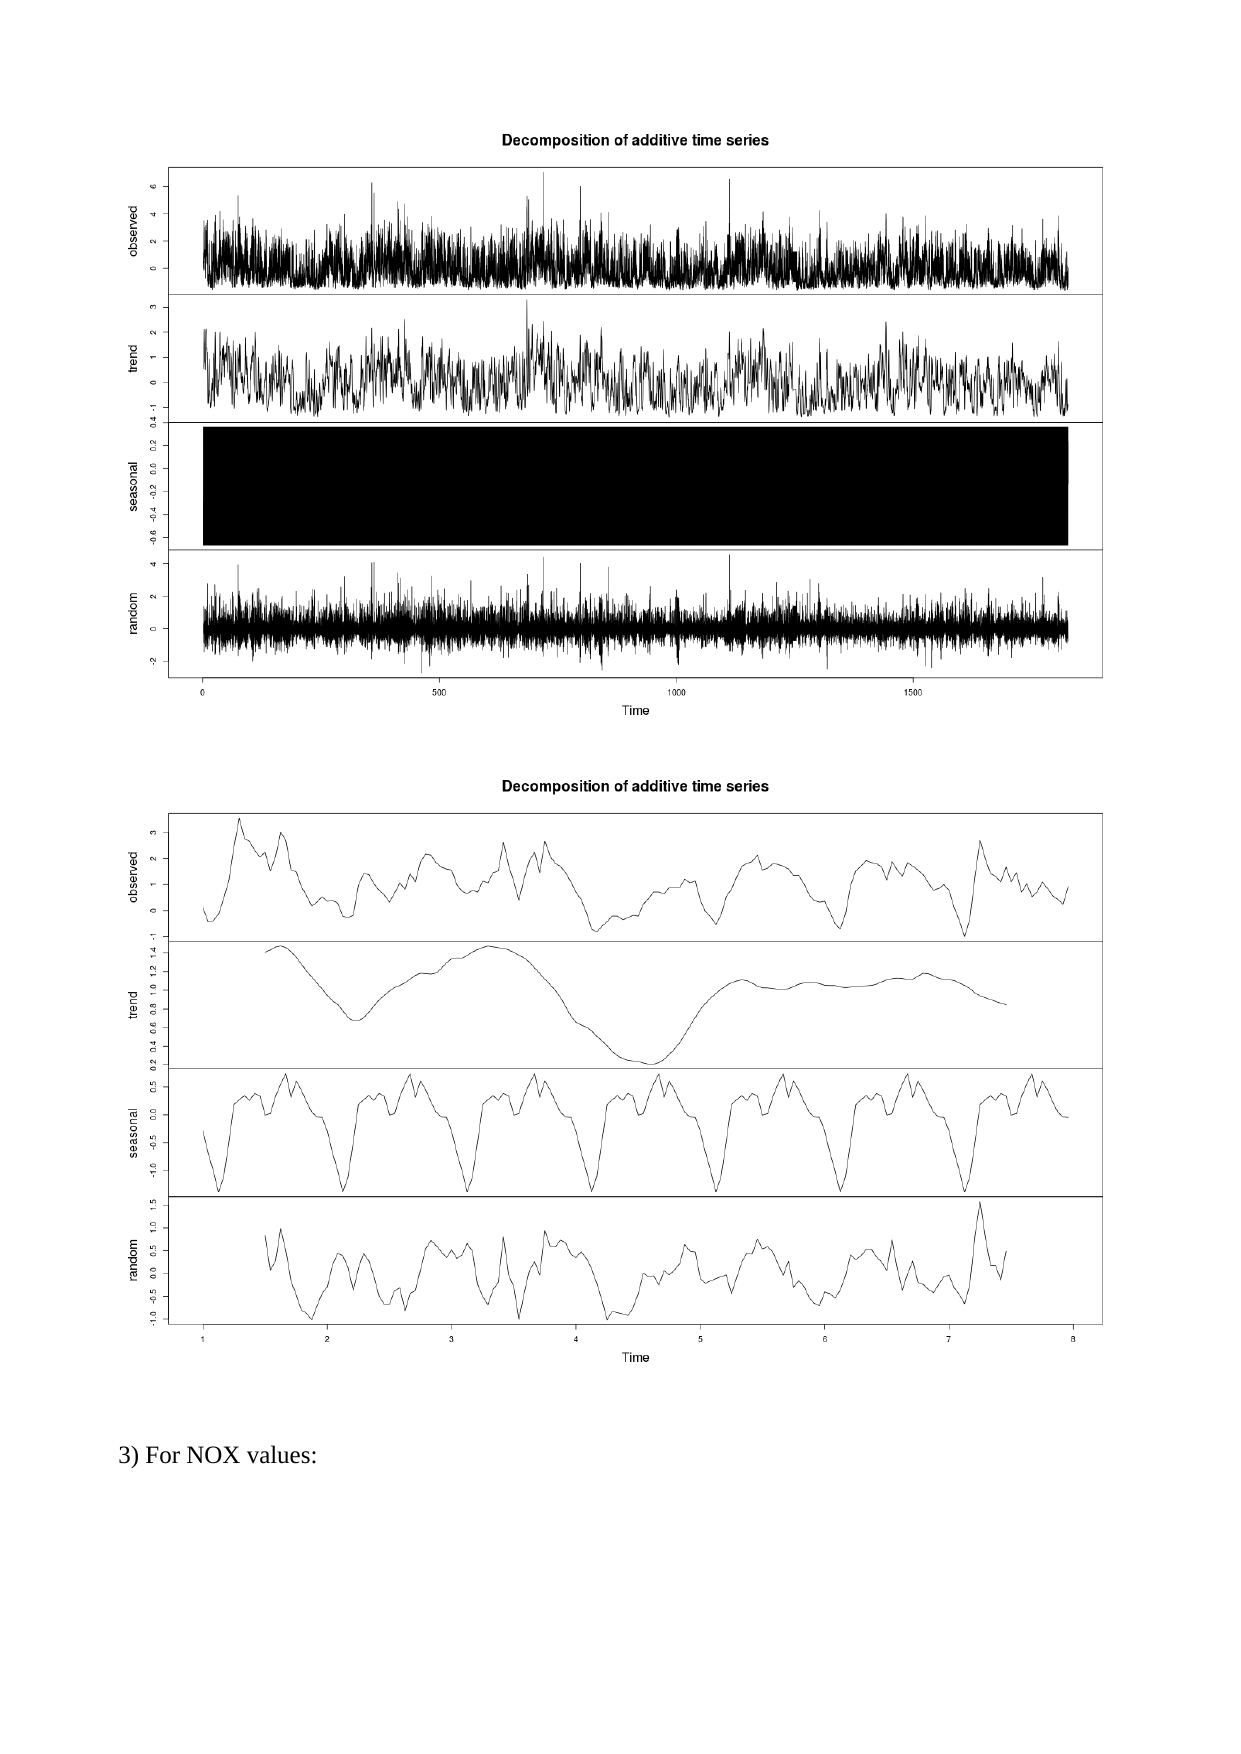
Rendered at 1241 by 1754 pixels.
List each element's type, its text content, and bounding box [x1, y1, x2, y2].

text 3) For NOX values: [118, 1440, 1122, 1469]
picture [118, 118, 1123, 736]
picture [118, 764, 1123, 1383]
